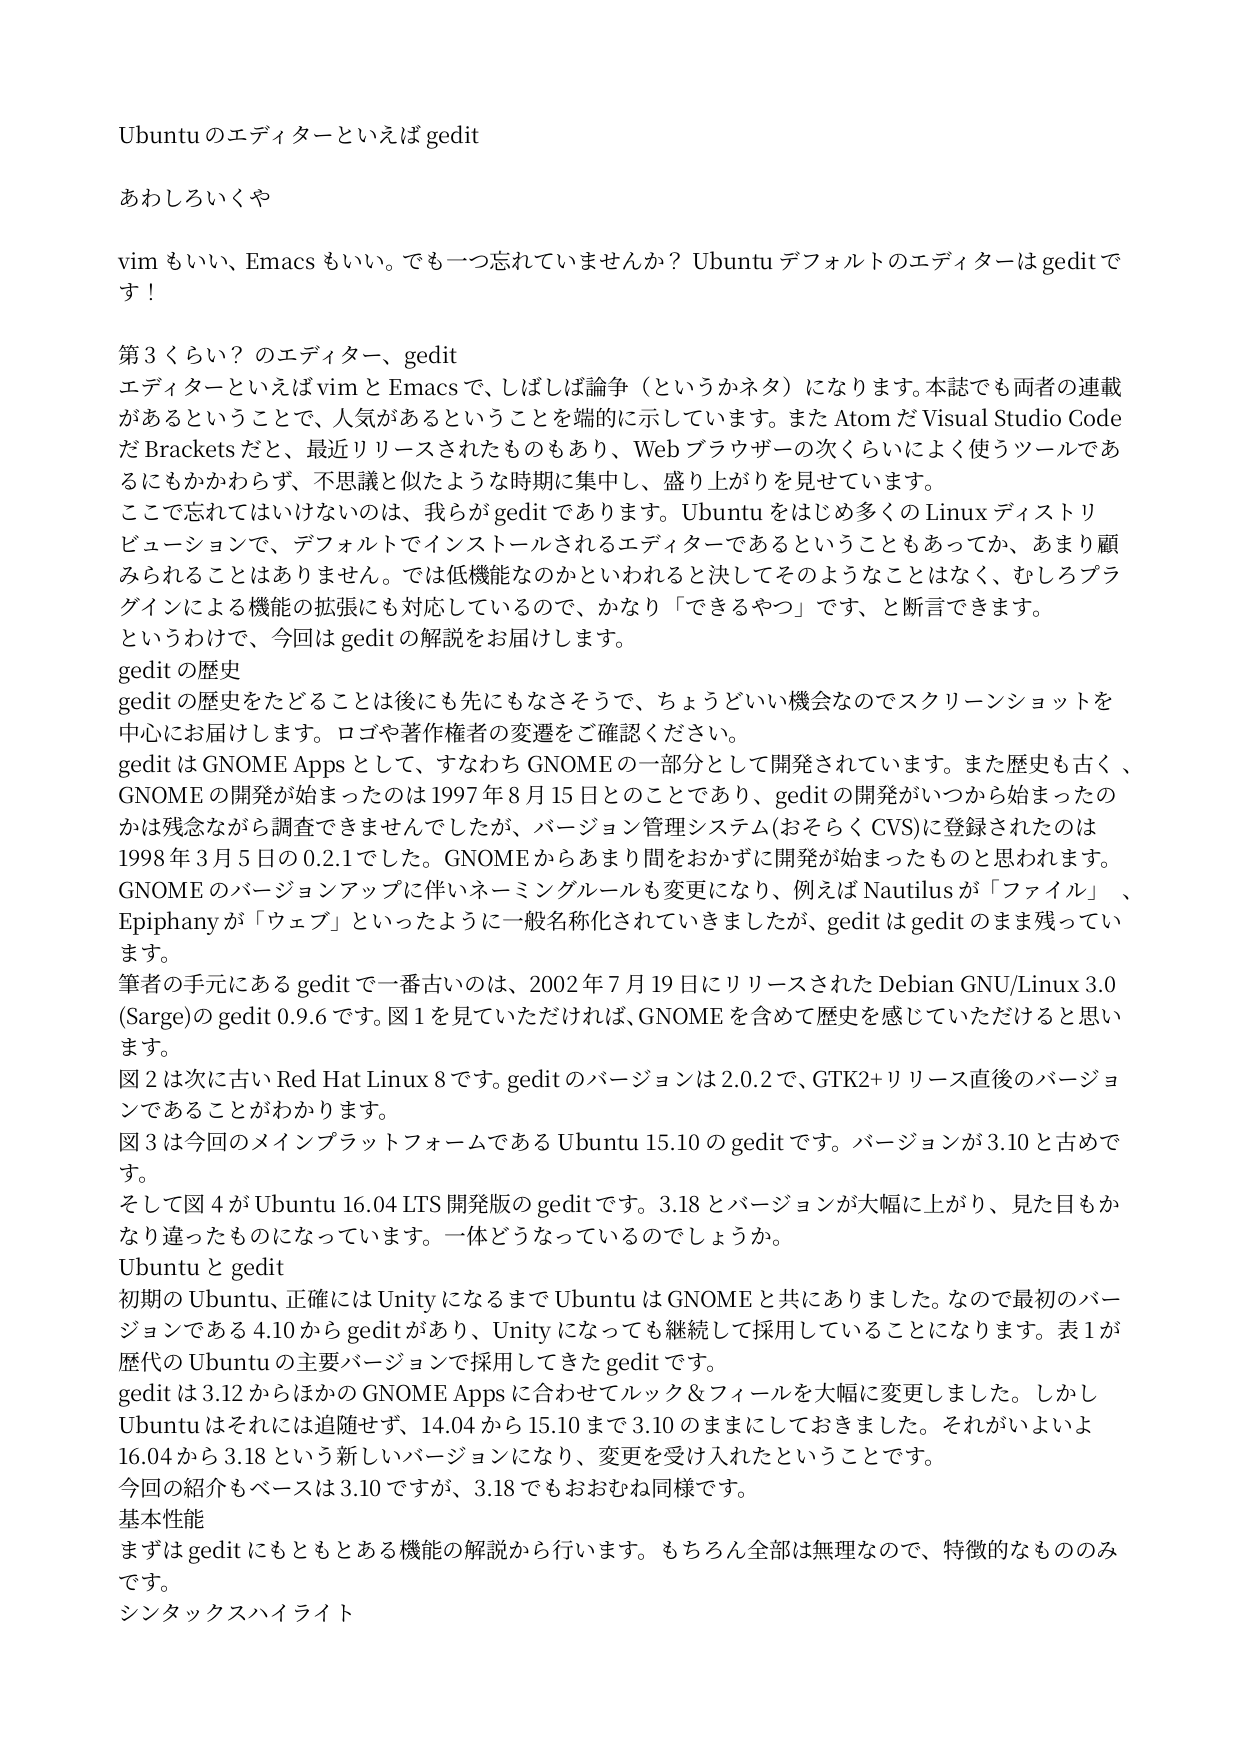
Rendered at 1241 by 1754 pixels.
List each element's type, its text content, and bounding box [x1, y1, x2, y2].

text 初期のUbuntu、正確にはUnityになるまでUbuntuはGNOMEと共にありました。なので最初のバージョンである4.10からgeditがあり、Unityになっても継続して採用していることになります。表 1が歴代のUbuntuの主要バージョンで採用してきたgeditです。 [118, 1282, 1122, 1376]
text GNOMEのバージョンアップに伴いネーミングルールも変更になり、例えばNautilusが「ファイル」、Epiphanyが「ウェブ」といったように一般名称化されていきましたが、geditはgeditのまま残っています。 [118, 873, 1122, 967]
text ここで忘れてはいけないのは、我らがgeditであります。Ubuntuをはじめ多くのLinuxディストリビューションで、デフォルトでインストールされるエディターであるということもあってか、あまり顧みられることはありません。では低機能なのかといわれると決してそのようなことはなく、むしろプラグインによる機能の拡張にも対応しているので、かなり「できるやつ」です、と断言できます。 [118, 496, 1122, 621]
text あわしろいくや [118, 181, 1122, 212]
text geditの歴史をたどることは後にも先にもなさそうで、ちょうどいい機会なのでスクリーンショットを中心にお届けします。ロゴや著作権者の変遷をご確認ください。 [118, 684, 1122, 747]
text geditはGNOME Appsとして、すなわちGNOMEの一部分として開発されています。また歴史も古く、GNOMEの開発が始まったのは1997年8月15日とのことであり、geditの開発がいつから始まったのかは残念ながら調査できませんでしたが、バージョン管理システム(おそらくCVS)に登録されたのは1998年3月5日の0.2.1でした。GNOMEからあまり間をおかずに開発が始まったものと思われます。 [118, 747, 1122, 873]
text そして図 4がUbuntu 16.04 LTS開発版のgeditです。3.18とバージョンが大幅に上がり、見た目もかなり違ったものになっています。一体どうなっているのでしょうか。 [118, 1188, 1122, 1251]
text geditの歴史 [118, 653, 1122, 684]
text Ubuntuとgedit [118, 1251, 1122, 1282]
text シンタックスハイライト [118, 1597, 1122, 1628]
text まずはgeditにもともとある機能の解説から行います。もちろん全部は無理なので、特徴的なもののみです。 [118, 1534, 1122, 1597]
text geditは3.12からほかのGNOME Appsに合わせてルック＆フィールを大幅に変更しました。しかしUbuntuはそれには追随せず、14.04から15.10まで3.10のままにしておきました。それがいよいよ16.04から3.18という新しいバージョンになり、変更を受け入れたということです。 [118, 1376, 1122, 1471]
text 基本性能 [118, 1502, 1122, 1534]
text 図 2は次に古いRed Hat Linux 8です。geditのバージョンは2.0.2で、GTK2+リリース直後のバージョンであることがわかります。 [118, 1062, 1122, 1125]
text 第3くらい？ のエディター、gedit [118, 338, 1122, 370]
text エディターといえばvimとEmacsで、しばしば論争（というかネタ）になります。本誌でも両者の連載があるということで、人気があるということを端的に示しています。またAtomだVisual Studio CodeだBracketsだと、最近リリースされたものもあり、Webブラウザーの次くらいによく使うツールであるにもかかわらず、不思議と似たような時期に集中し、盛り上がりを見せています。 [118, 370, 1122, 496]
text 図 3は今回のメインプラットフォームであるUbuntu 15.10のgeditです。バージョンが3.10と古めです。 [118, 1125, 1122, 1188]
text 筆者の手元にあるgeditで一番古いのは、2002年7月19日にリリースされたDebian GNU/Linux 3.0 (Sarge)のgedit 0.9.6です。図 1を見ていただければ、GNOMEを含めて歴史を感じていただけると思います。 [118, 967, 1122, 1062]
text vimもいい、Emacsもいい。でも一つ忘れていませんか？ Ubuntuデフォルトのエディターはgeditです！ [118, 244, 1122, 307]
text 今回の紹介もベースは3.10ですが、3.18でもおおむね同様です。 [118, 1471, 1122, 1502]
text というわけで、今回はgeditの解説をお届けします。 [118, 621, 1122, 653]
text Ubuntuのエディターといえばgedit [118, 118, 1122, 149]
